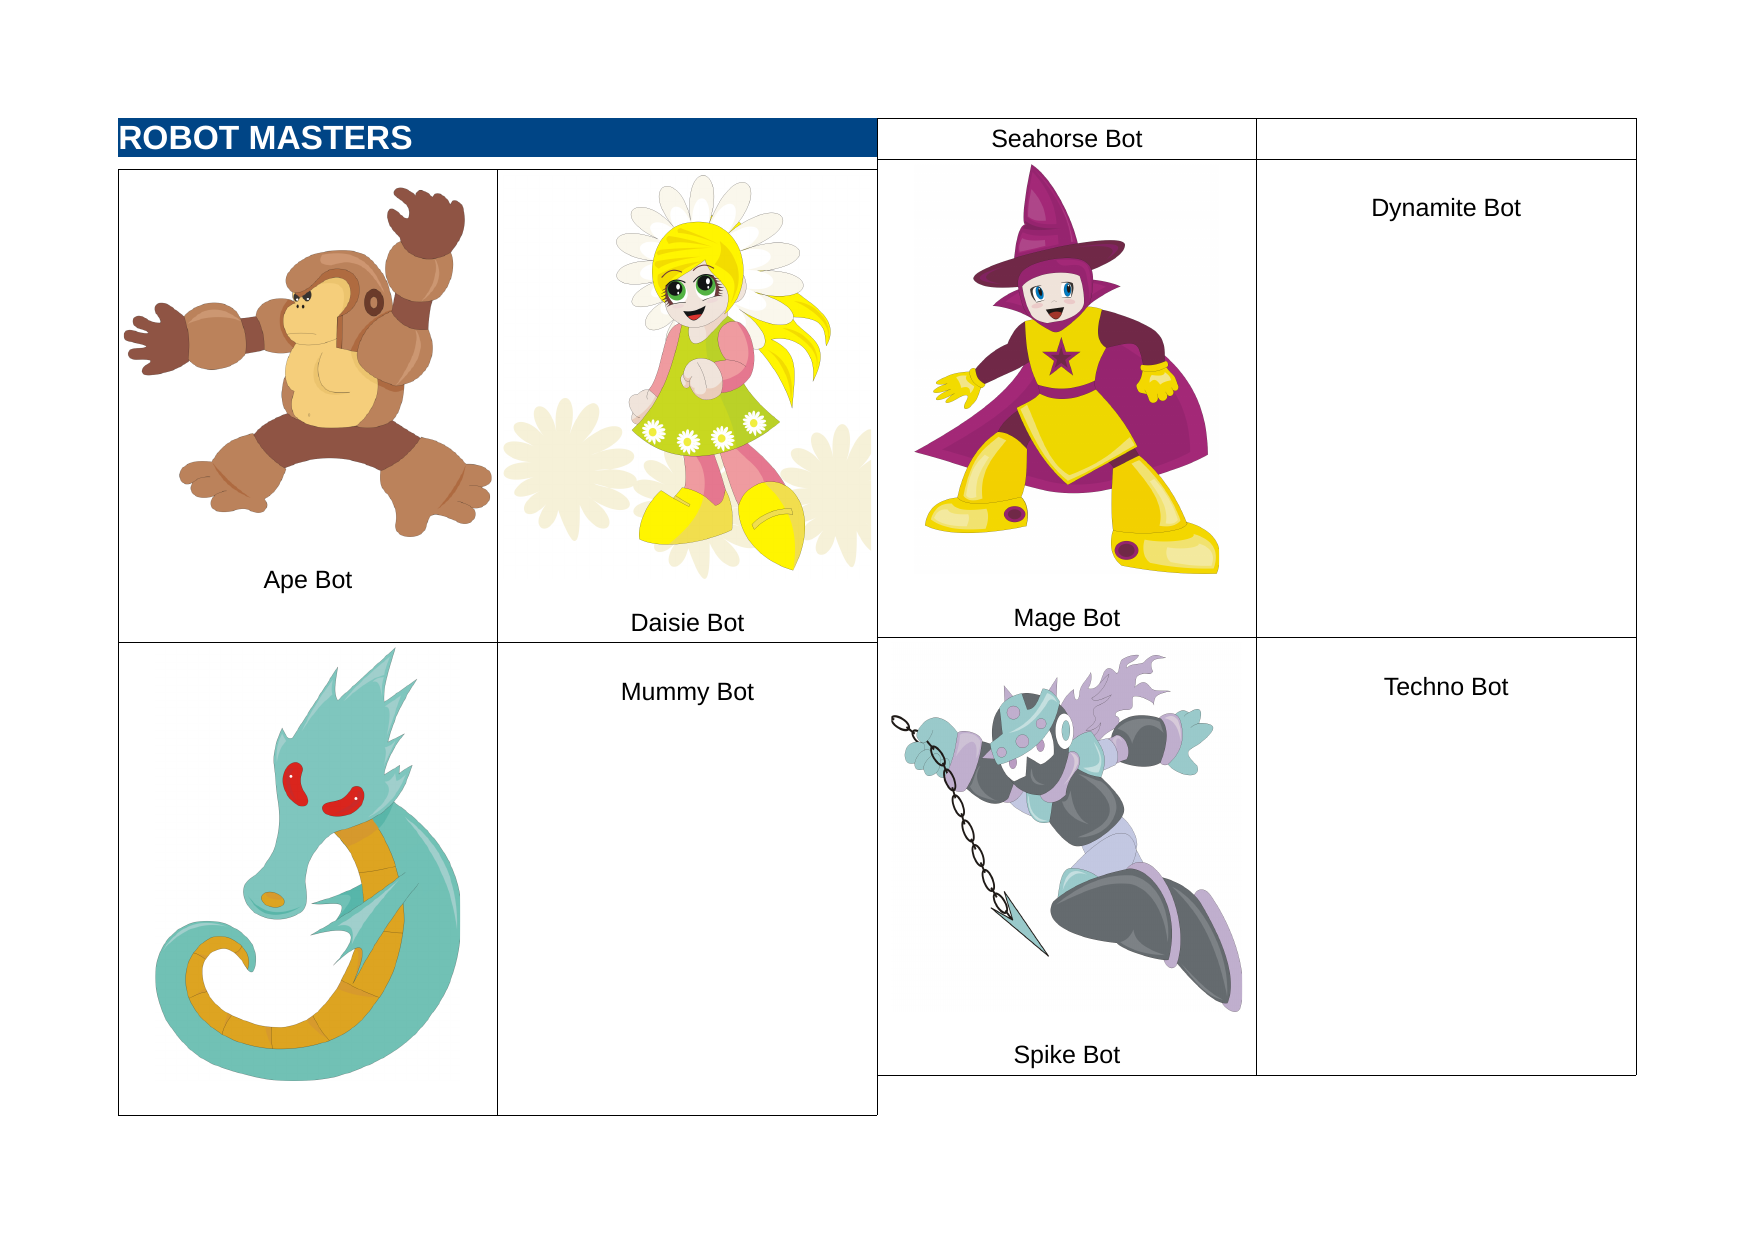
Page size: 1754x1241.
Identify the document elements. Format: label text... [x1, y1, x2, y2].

picture [891, 642, 1243, 1012]
picture [503, 175, 872, 579]
picture [123, 175, 492, 537]
table_header Daisie Bot [498, 170, 877, 642]
table_cell Spike Bot [878, 638, 1256, 1074]
table_cell Seahorse Bot [878, 119, 1256, 158]
picture [914, 164, 1220, 574]
subtitle Robot Masters [118, 118, 877, 157]
table_cell Techno Bot [1257, 638, 1636, 1074]
table_cell [1257, 119, 1636, 158]
table_cell Mummy Bot [498, 643, 877, 1115]
table_cell Mage Bot [878, 160, 1256, 637]
table_cell [119, 643, 497, 1115]
picture [155, 647, 461, 1081]
table_header Ape Bot [119, 170, 497, 642]
table_cell Dynamite Bot [1257, 160, 1636, 637]
